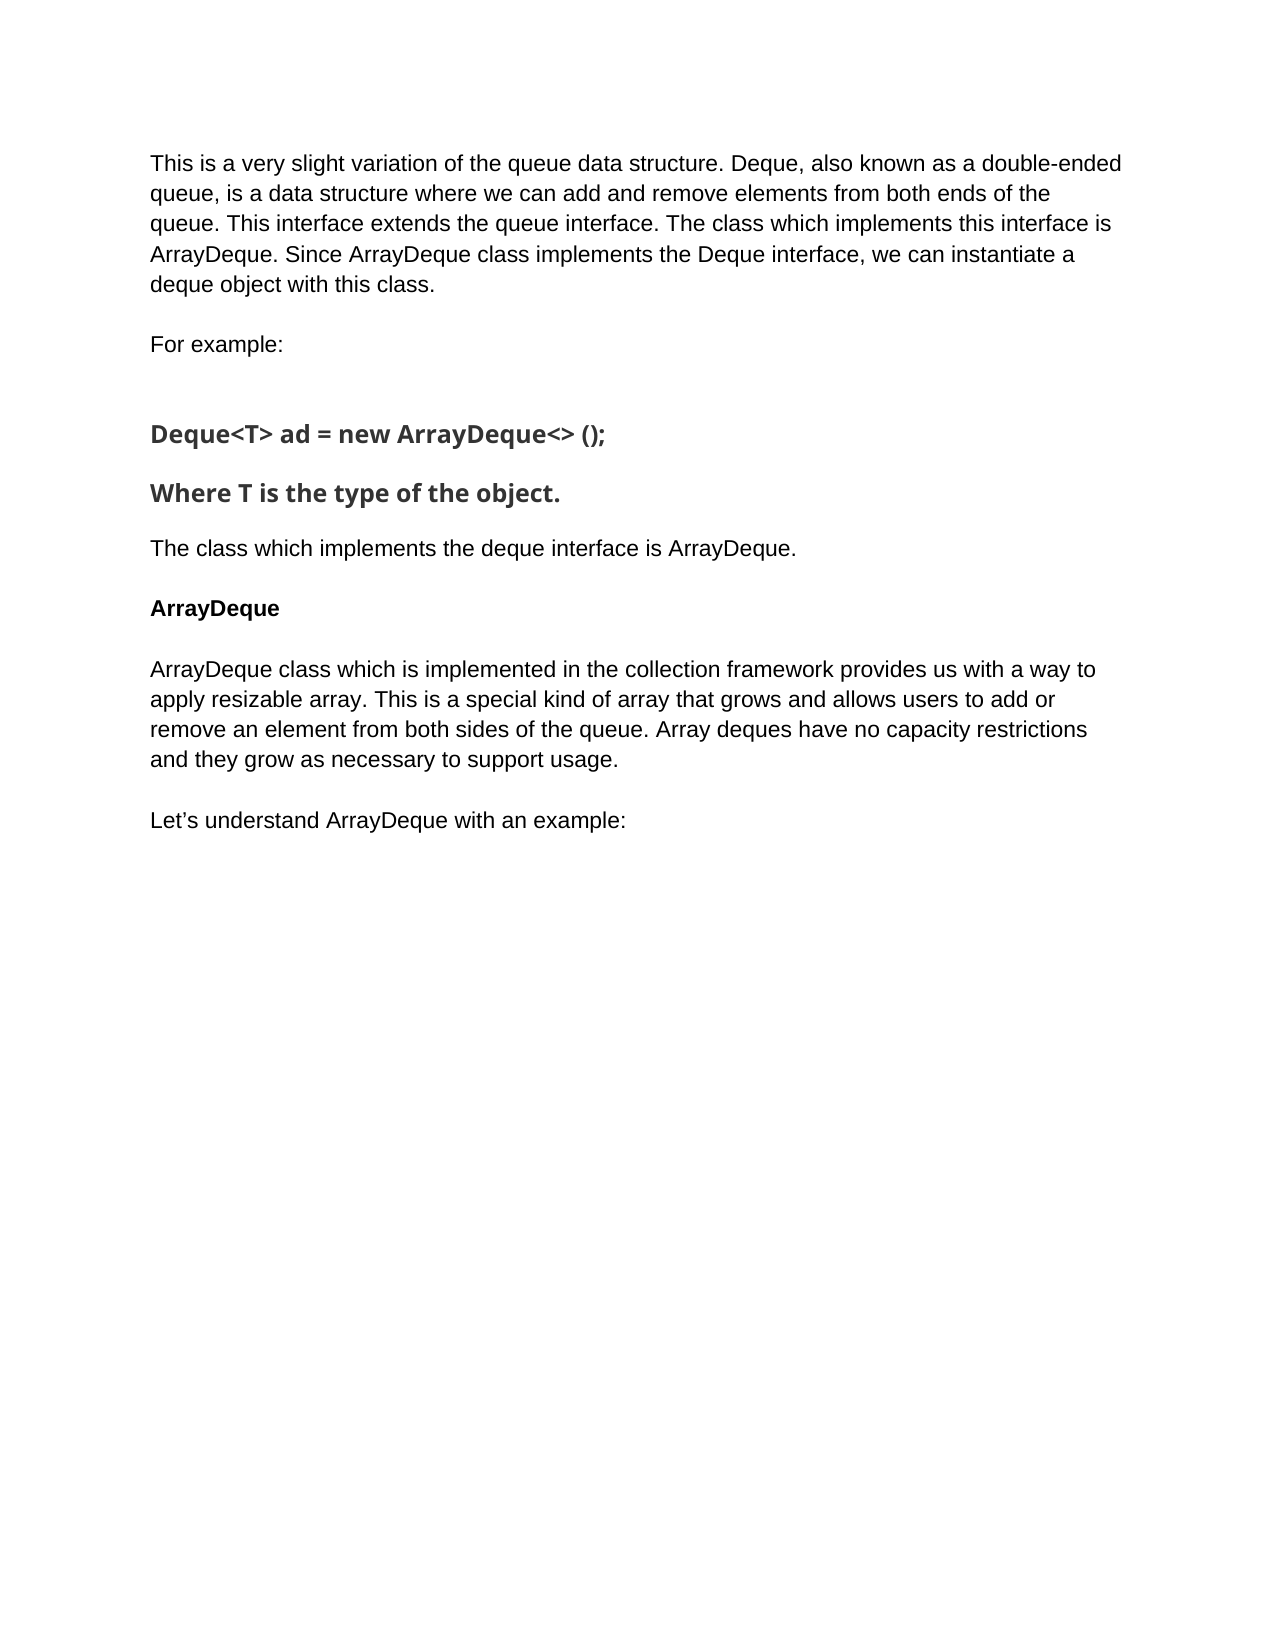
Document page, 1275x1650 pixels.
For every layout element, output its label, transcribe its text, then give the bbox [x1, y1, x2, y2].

text Let’s understand ArrayDeque with an example: [150, 807, 1125, 833]
text The class which implements the deque interface is ArrayDeque. [150, 535, 1125, 561]
text Where T is the type of the object. [150, 476, 1125, 510]
text ArrayDeque [150, 595, 1125, 622]
text Deque<T> ad = new ArrayDeque<> (); [150, 417, 1125, 451]
text ArrayDeque class which is implemented in the collection framework provides us with a way to apply resizable array. This is a special kind of array that grows and allows users to add or remove an element from both sides of the queue. Array deques have no capacity restrictions and they grow as necessary to support usage. [150, 656, 1125, 773]
text For example: [150, 331, 1125, 358]
text This is a very slight variation of the queue data structure. Deque, also known as a double-ended queue, is a data structure where we can add and remove elements from both ends of the queue. This interface extends the queue interface. The class which implements this interface is ArrayDeque. Since ArrayDeque class implements the Deque interface, we can instantiate a deque object with this class. [150, 150, 1125, 297]
